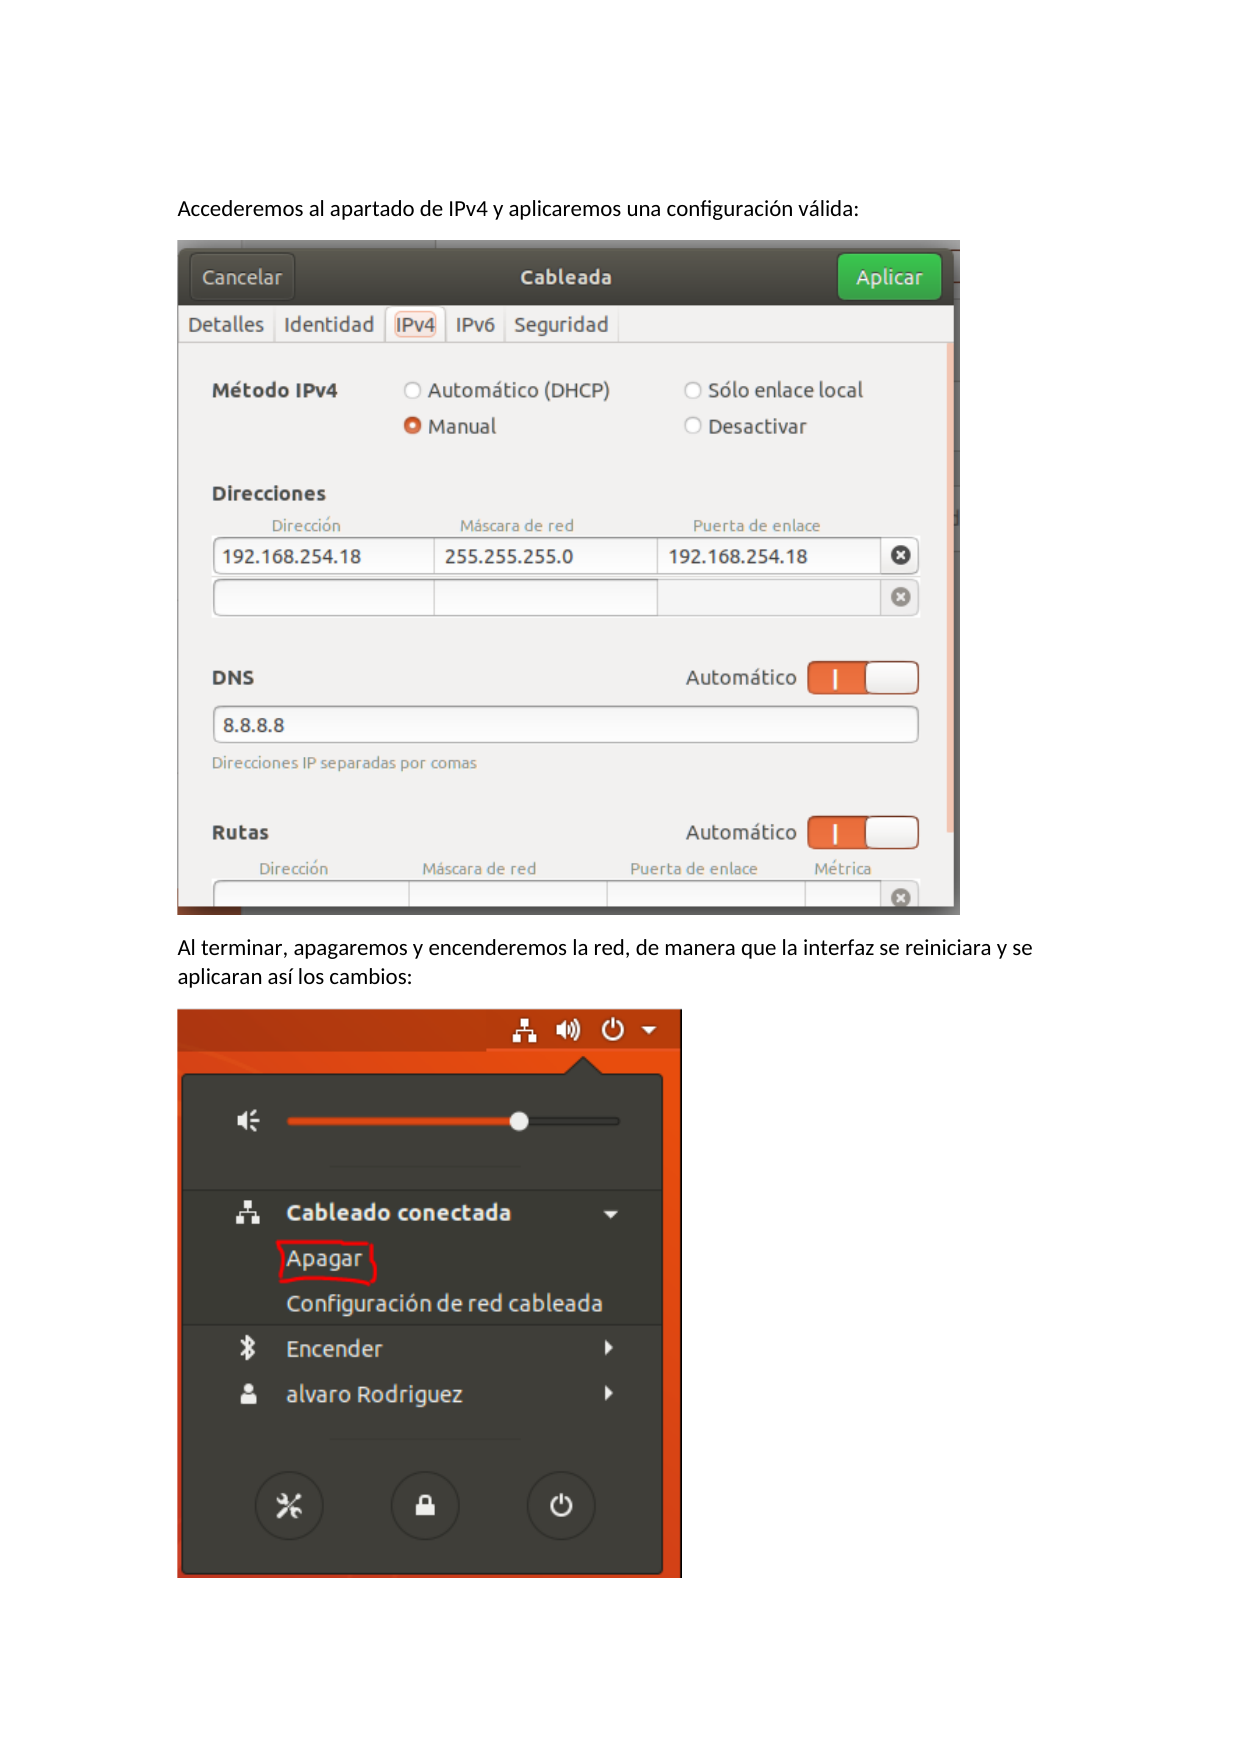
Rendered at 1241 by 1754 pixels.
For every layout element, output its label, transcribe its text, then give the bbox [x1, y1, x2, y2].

text Al terminar, apagaremos y encenderemos la red, de manera que la interfaz se reiniciara y se aplicaran así los cambios: [177, 933, 1063, 990]
text Accederemos al apartado de IPv4 y aplicaremos una configuración válida: [177, 194, 1063, 222]
